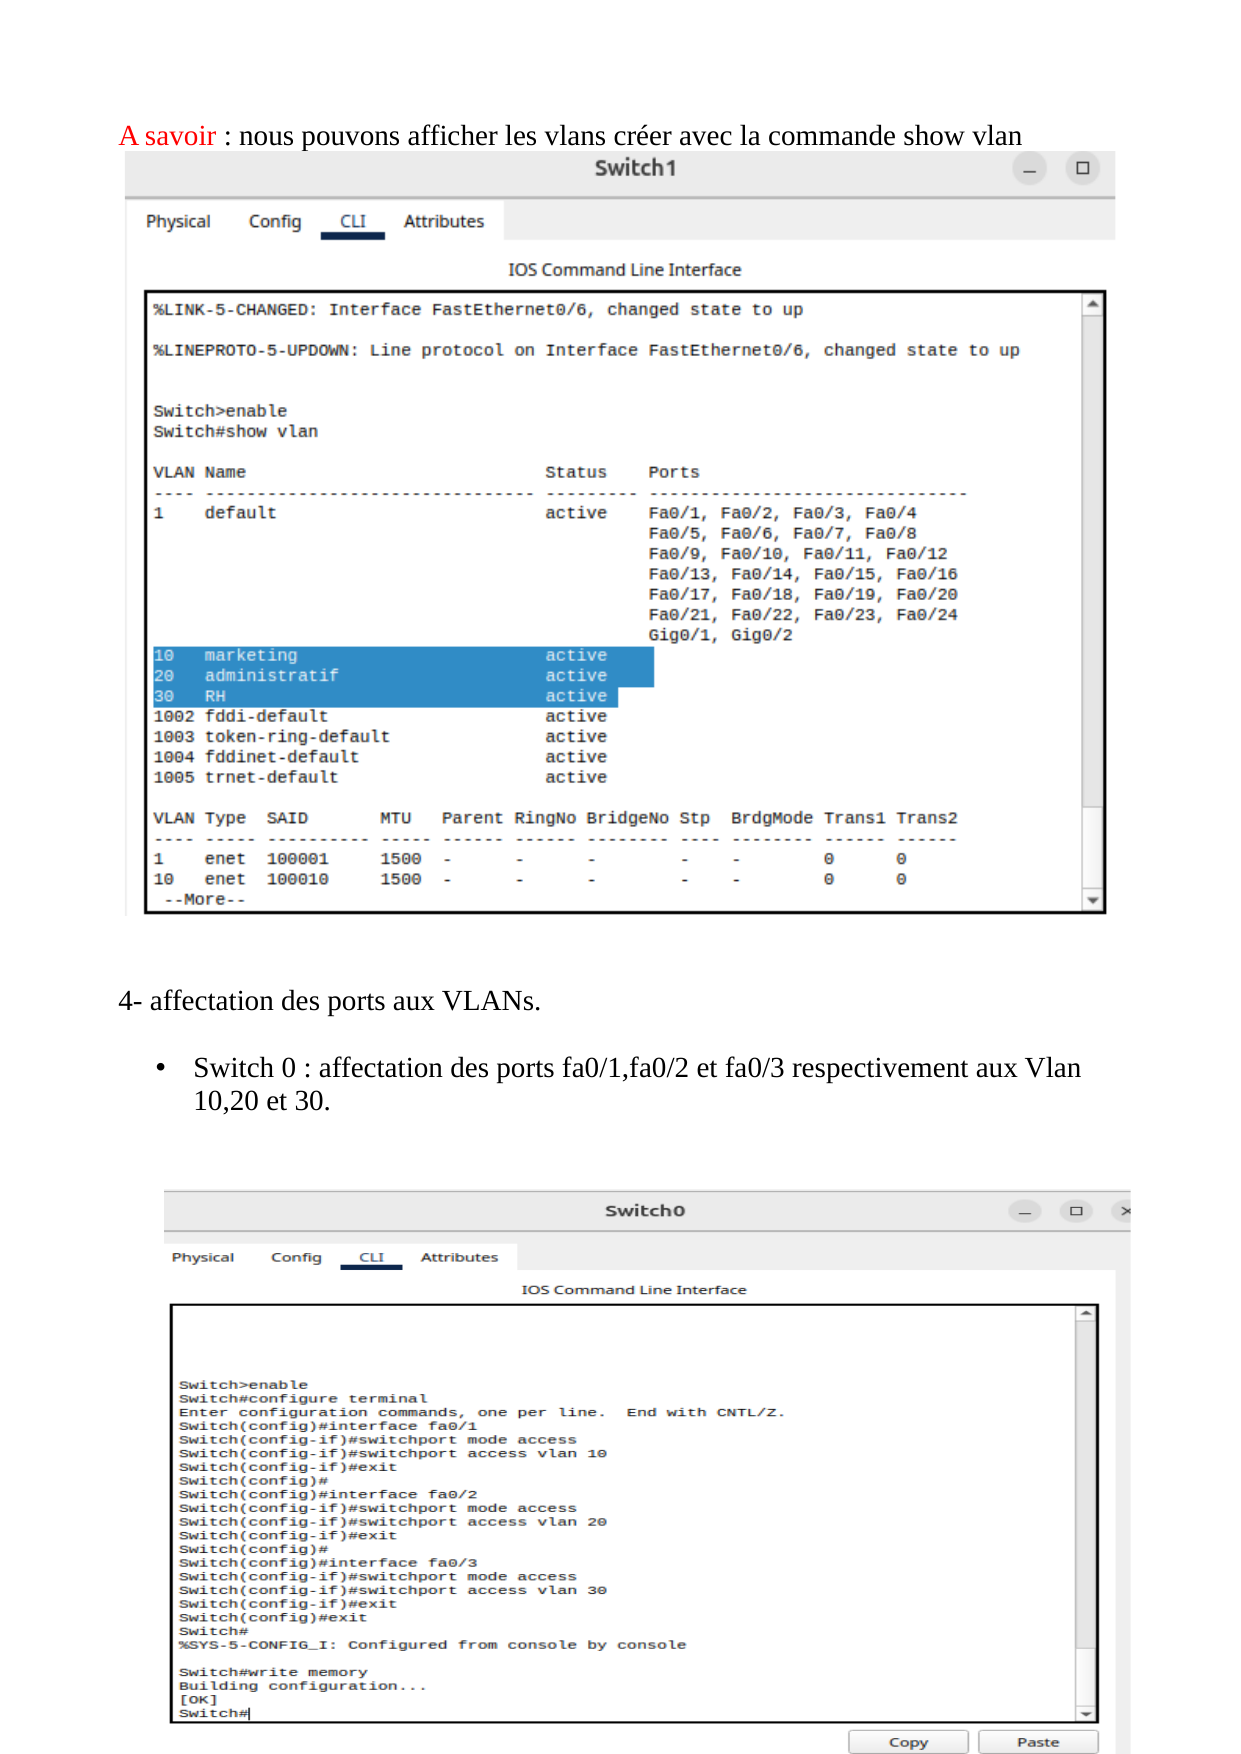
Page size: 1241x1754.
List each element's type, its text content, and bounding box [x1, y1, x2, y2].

picture [164, 1189, 1131, 1754]
text A savoir : nous pouvons afficher les vlans créer avec la commande show vlan [118, 118, 1122, 152]
text 4- affectation des ports aux VLANs. [118, 983, 1122, 1016]
picture [124, 151, 1116, 916]
list Switch 0 : affectation des ports fa0/1,fa0/2 et fa0/3 respectivement aux Vlan 10,20 et 30. [156, 1050, 1122, 1117]
